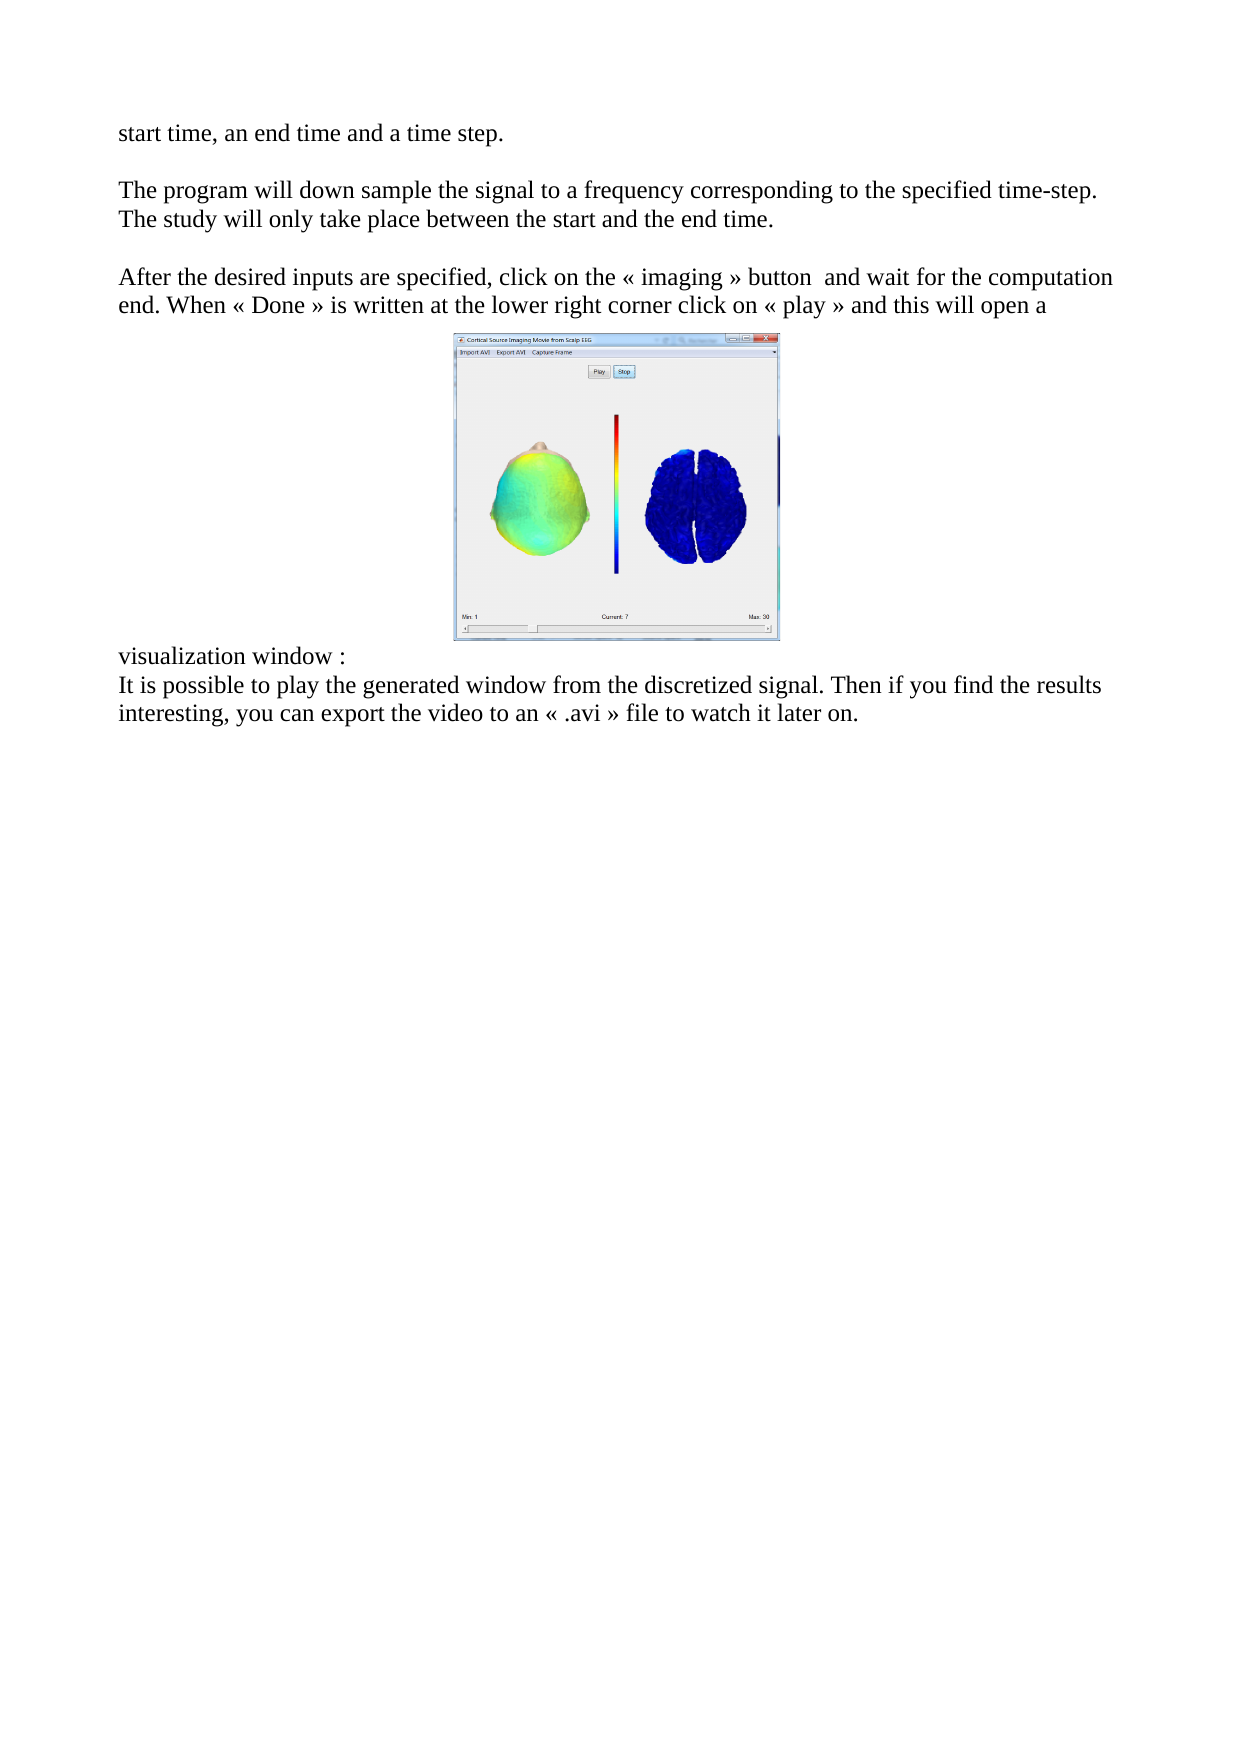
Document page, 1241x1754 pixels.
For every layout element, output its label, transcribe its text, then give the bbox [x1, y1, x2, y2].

text The program will down sample the signal to a frequency corresponding to the specified time-step. The study will only take place between the start and the end time. [118, 176, 1122, 233]
text It is possible to play the generated window from the discretized signal. Then if you find the results interesting, you can export the video to an « .avi » file to watch it later on. [118, 670, 1122, 727]
text start time, an end time and a time step. [118, 118, 1122, 147]
text After the desired inputs are specified, click on the « imaging » button and wait for the computation end. When « Done » is written at the lower right corner click on « play » and this will open a visualization window : [118, 262, 1122, 670]
